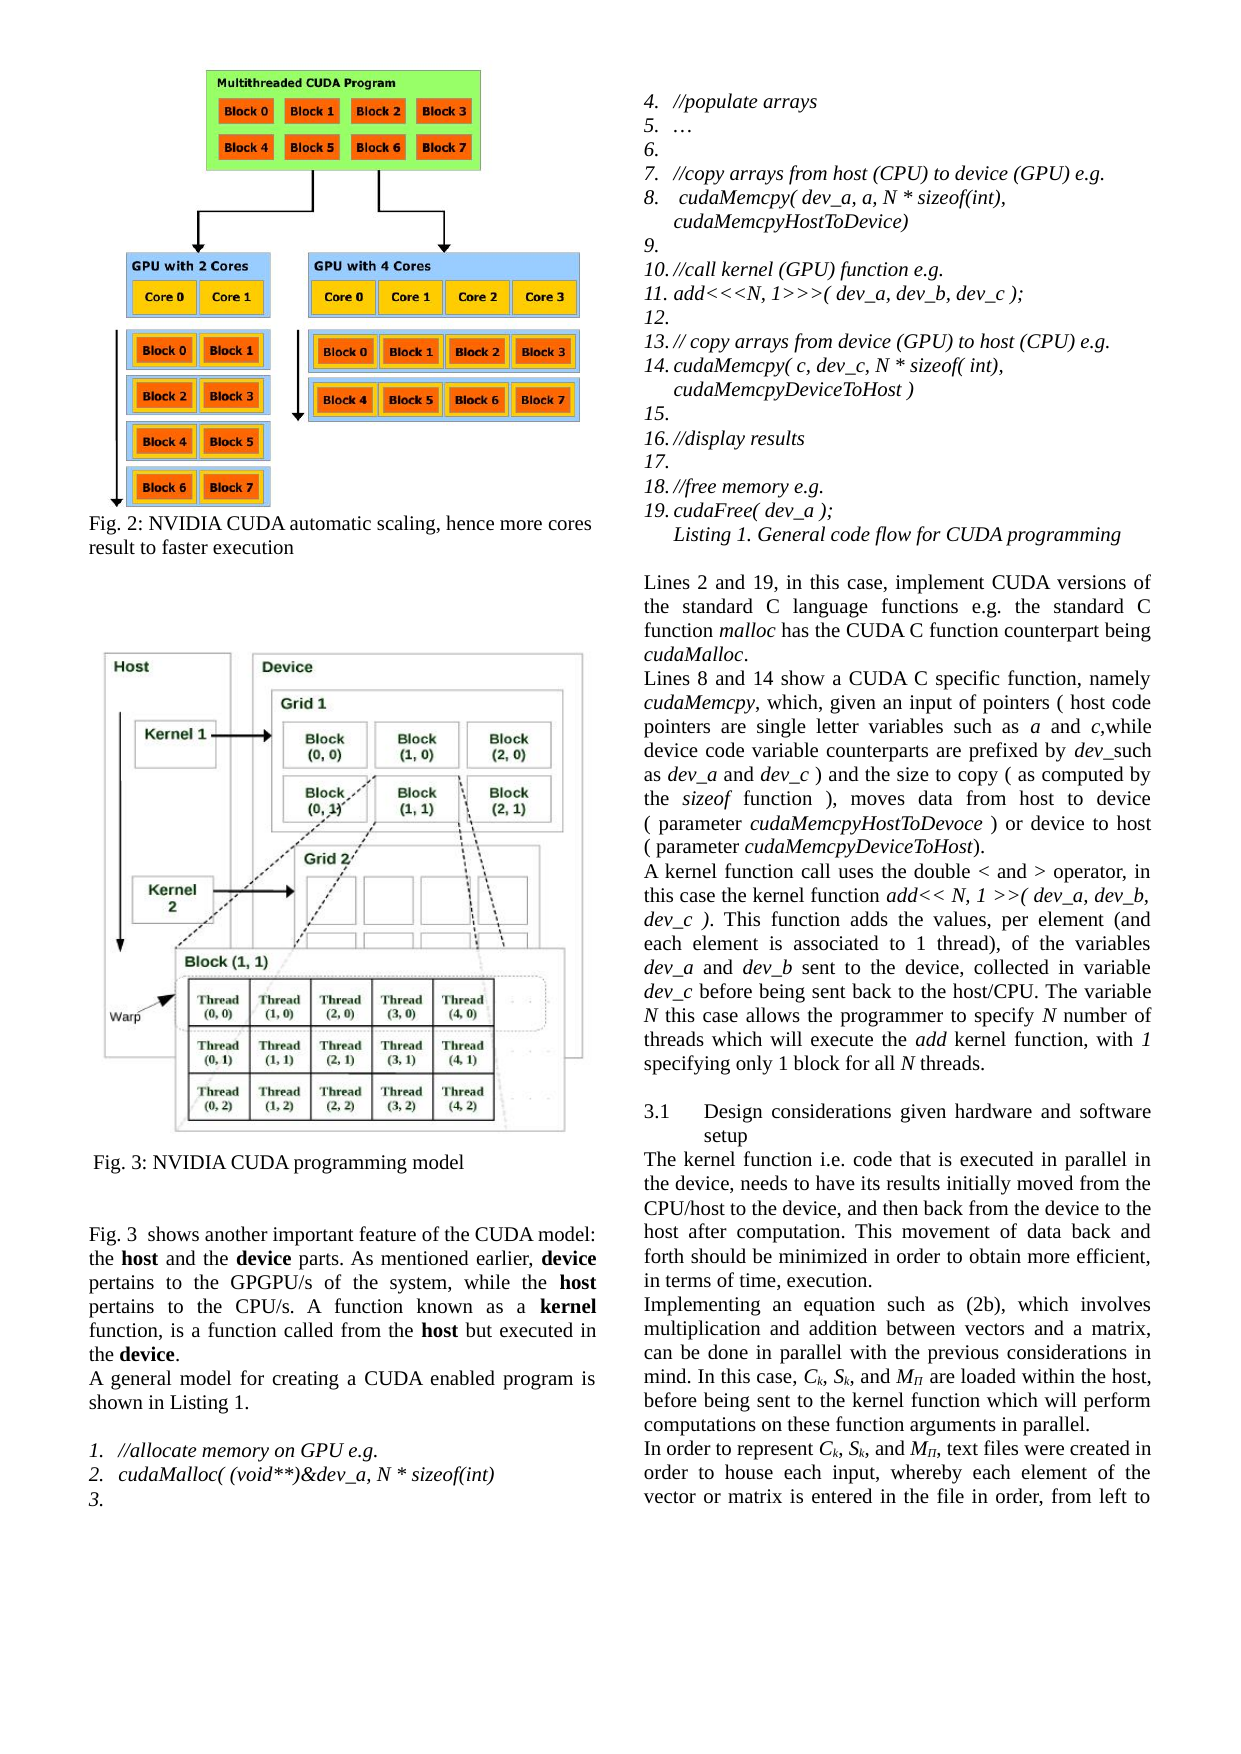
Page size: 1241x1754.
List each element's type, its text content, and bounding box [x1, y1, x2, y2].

subtitle cudaMalloc( (void**)&dev_a, N * sizeof(int) [88, 1462, 596, 1486]
text In order to represent Ck, Sk, and MΠ, text files were created in order to house each input, whereby each element of the vector or matrix is entered in the file in order, from left to [644, 1436, 1152, 1508]
subtitle Design considerations given hardware and software setup [644, 1099, 1152, 1147]
picture [88, 60, 597, 511]
subtitle //populate arrays [644, 88, 1152, 113]
subtitle // copy arrays from device (GPU) to host (CPU) e.g. [644, 329, 1152, 353]
subtitle //allocate memory on GPU e.g. [88, 1438, 596, 1462]
subtitle //call kernel (GPU) function e.g. [644, 257, 1152, 281]
text Fig. 2: NVIDIA CUDA automatic scaling, hence more cores result to faster execution [88, 511, 596, 559]
subtitle Listing 1. General code flow for CUDA programming [644, 522, 1152, 546]
subtitle //copy arrays from host (CPU) to device (GPU) e.g. [644, 161, 1152, 185]
subtitle cudaMemcpy( dev_a, a, N * sizeof(int), cudaMemcpyHostToDevice) [644, 185, 1152, 233]
text Fig. 3: NVIDIA CUDA programming model [93, 1150, 601, 1174]
subtitle cudaFree( dev_a ); [644, 498, 1152, 522]
subtitle //free memory e.g. [644, 473, 1152, 498]
subtitle cudaMemcpy( c, dev_c, N * sizeof( int), cudaMemcpyDeviceToHost ) [644, 353, 1152, 401]
text Lines 8 and 14 show a CUDA C specific function, namely cudaMemcpy, which, given an input of pointers ( host code pointers are single letter variables such as a and c,while device code variable counterparts are prefixed by dev_such as dev_a and dev_c ) and the size to copy ( as computed by the sizeof function ), moves data from host to device ( parameter cudaMemcpyHostToDevoce ) or device to host ( parameter cudaMemcpyDeviceToHost). [644, 666, 1152, 858]
subtitle add<<<N, 1>>>( dev_a, dev_b, dev_c ); [644, 281, 1152, 305]
text A general model for creating a CUDA enabled program is shown in Listing 1. [88, 1366, 596, 1414]
text Lines 2 and 19, in this case, implement CUDA versions of the standard C language functions e.g. the standard C function malloc has the CUDA C function counterpart being cudaMalloc. [644, 570, 1152, 666]
subtitle //display results [644, 425, 1152, 449]
subtitle … [644, 113, 1152, 137]
text Implementing an equation such as (2b), which involves multiplication and addition between vectors and a matrix, can be done in parallel with the previous considerations in mind. In this case, Ck, Sk, and MΠ are loaded within the host, before being sent to the kernel function which will perform computations on these function arguments in parallel. [644, 1292, 1152, 1436]
text Fig. 3 shows another important feature of the CUDA model: the host and the device parts. As mentioned earlier, device pertains to the GPGPU/s of the system, while the host pertains to the CPU/s. A function known as a kernel function, is a function called from the host but executed in the device. [88, 1222, 596, 1366]
text The kernel function i.e. code that is executed in parallel in the device, needs to have its results initially moved from the CPU/host to the device, and then back from the device to the host after computation. This movement of data back and forth should be minimized in order to obtain more efficient, in terms of time, execution. [644, 1147, 1152, 1292]
text A kernel function call uses the double < and > operator, in this case the kernel function add<< N, 1 >>( dev_a, dev_b, dev_c ). This function adds the values, per element (and each element is associated to 1 thread), of the variables dev_a and dev_b sent to the device, collected in variable dev_c before being sent back to the host/CPU. The variable N this case allows the programmer to specify N number of threads which will execute the add kernel function, with 1 specifying only 1 block for all N threads. [644, 858, 1152, 1075]
picture [93, 643, 601, 1150]
